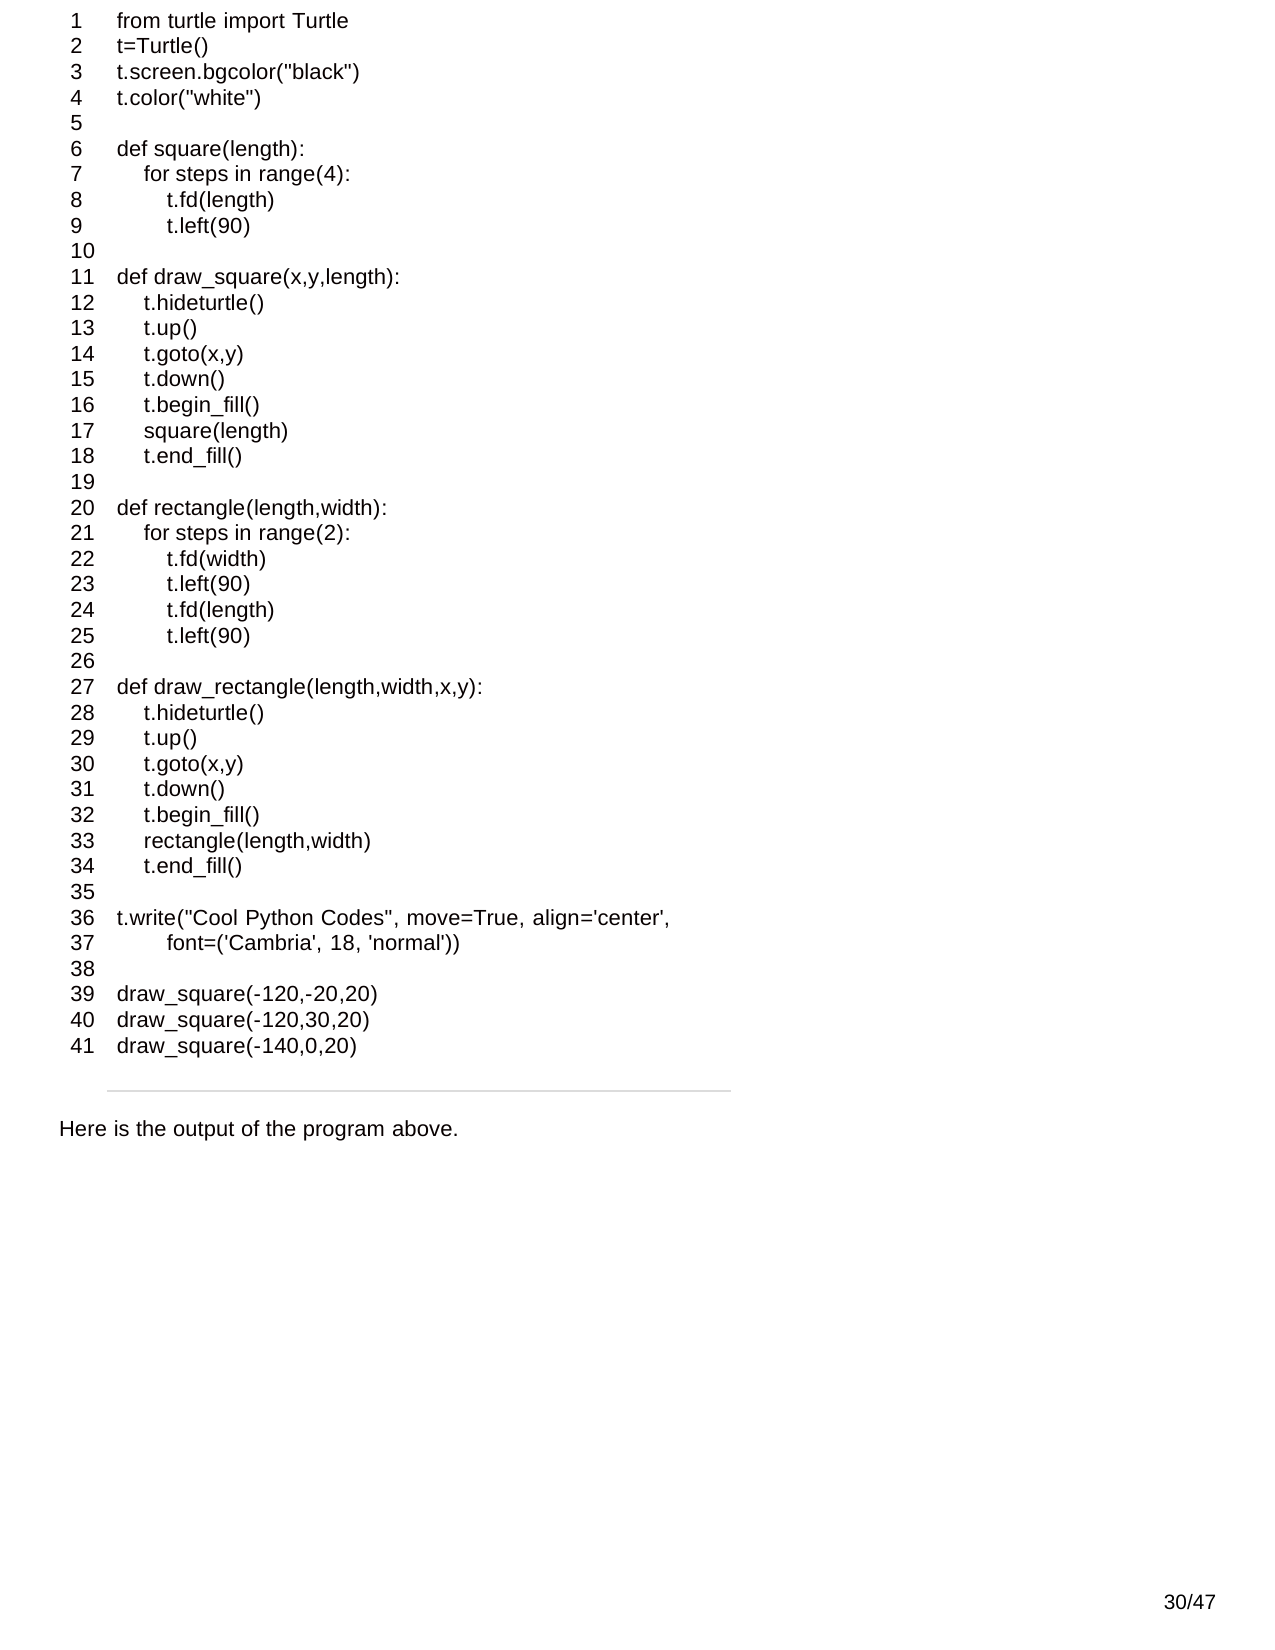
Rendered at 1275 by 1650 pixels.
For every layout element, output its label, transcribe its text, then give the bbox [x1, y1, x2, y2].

text 1 from turtle import Turtle [70, 7, 1229, 33]
text Here is the output of the program above. [59, 1116, 1229, 1141]
text 12 t.hideturtle() [70, 289, 1229, 314]
text 8 t.fd(length) [70, 187, 1229, 212]
text 4 t.color("white") [70, 84, 1229, 109]
text 37 font=('Cambria', 18, 'normal')) [70, 930, 1229, 955]
text 25 t.left(90) [70, 622, 1229, 648]
text 22 t.fd(width) [70, 546, 1229, 571]
text 34 t.end_fill() [70, 853, 1229, 878]
text 26 [70, 648, 1229, 673]
text 32 t.begin_fill() [70, 802, 1229, 827]
text 13 t.up() [70, 315, 1229, 340]
text 38 [70, 956, 1229, 981]
text 30 t.goto(x,y) [70, 751, 1229, 776]
text 35 [70, 879, 1229, 904]
text 3 t.screen.bgcolor("black") [70, 59, 1229, 84]
text 36 t.write("Cool Python Codes", move=True, align='center', [70, 904, 1229, 929]
text 41 draw_square(-140,0,20) [70, 1032, 1229, 1057]
text 27 def draw_rectangle(length,width,x,y): [70, 674, 1229, 699]
text 17 square(length) [70, 417, 1229, 443]
text 10 [70, 238, 1229, 263]
text 14 t.goto(x,y) [70, 341, 1229, 366]
text 18 t.end_fill() [70, 443, 1229, 468]
text 16 t.begin_fill() [70, 392, 1229, 417]
text 24 t.fd(length) [70, 597, 1229, 622]
text 31 t.down() [70, 776, 1229, 801]
text 5 [70, 110, 1229, 135]
text 2 t=Turtle() [70, 33, 1229, 58]
text 15 t.down() [70, 366, 1229, 391]
text 6 def square(length): [70, 136, 1229, 161]
text 29 t.up() [70, 725, 1229, 750]
text 7 for steps in range(4): [70, 161, 1229, 186]
text 23 t.left(90) [70, 571, 1229, 596]
text 9 t.left(90) [70, 212, 1229, 238]
text 20 def rectangle(length,width): [70, 494, 1229, 519]
text 19 [70, 469, 1229, 494]
text 33 rectangle(length,width) [70, 827, 1229, 853]
text 40 draw_square(-120,30,20) [70, 1007, 1229, 1032]
text 11 def draw_square(x,y,length): [70, 264, 1229, 289]
text 28 t.hideturtle() [70, 699, 1229, 724]
text 21 for steps in range(2): [70, 520, 1229, 545]
text 39 draw_square(-120,-20,20) [70, 981, 1229, 1006]
